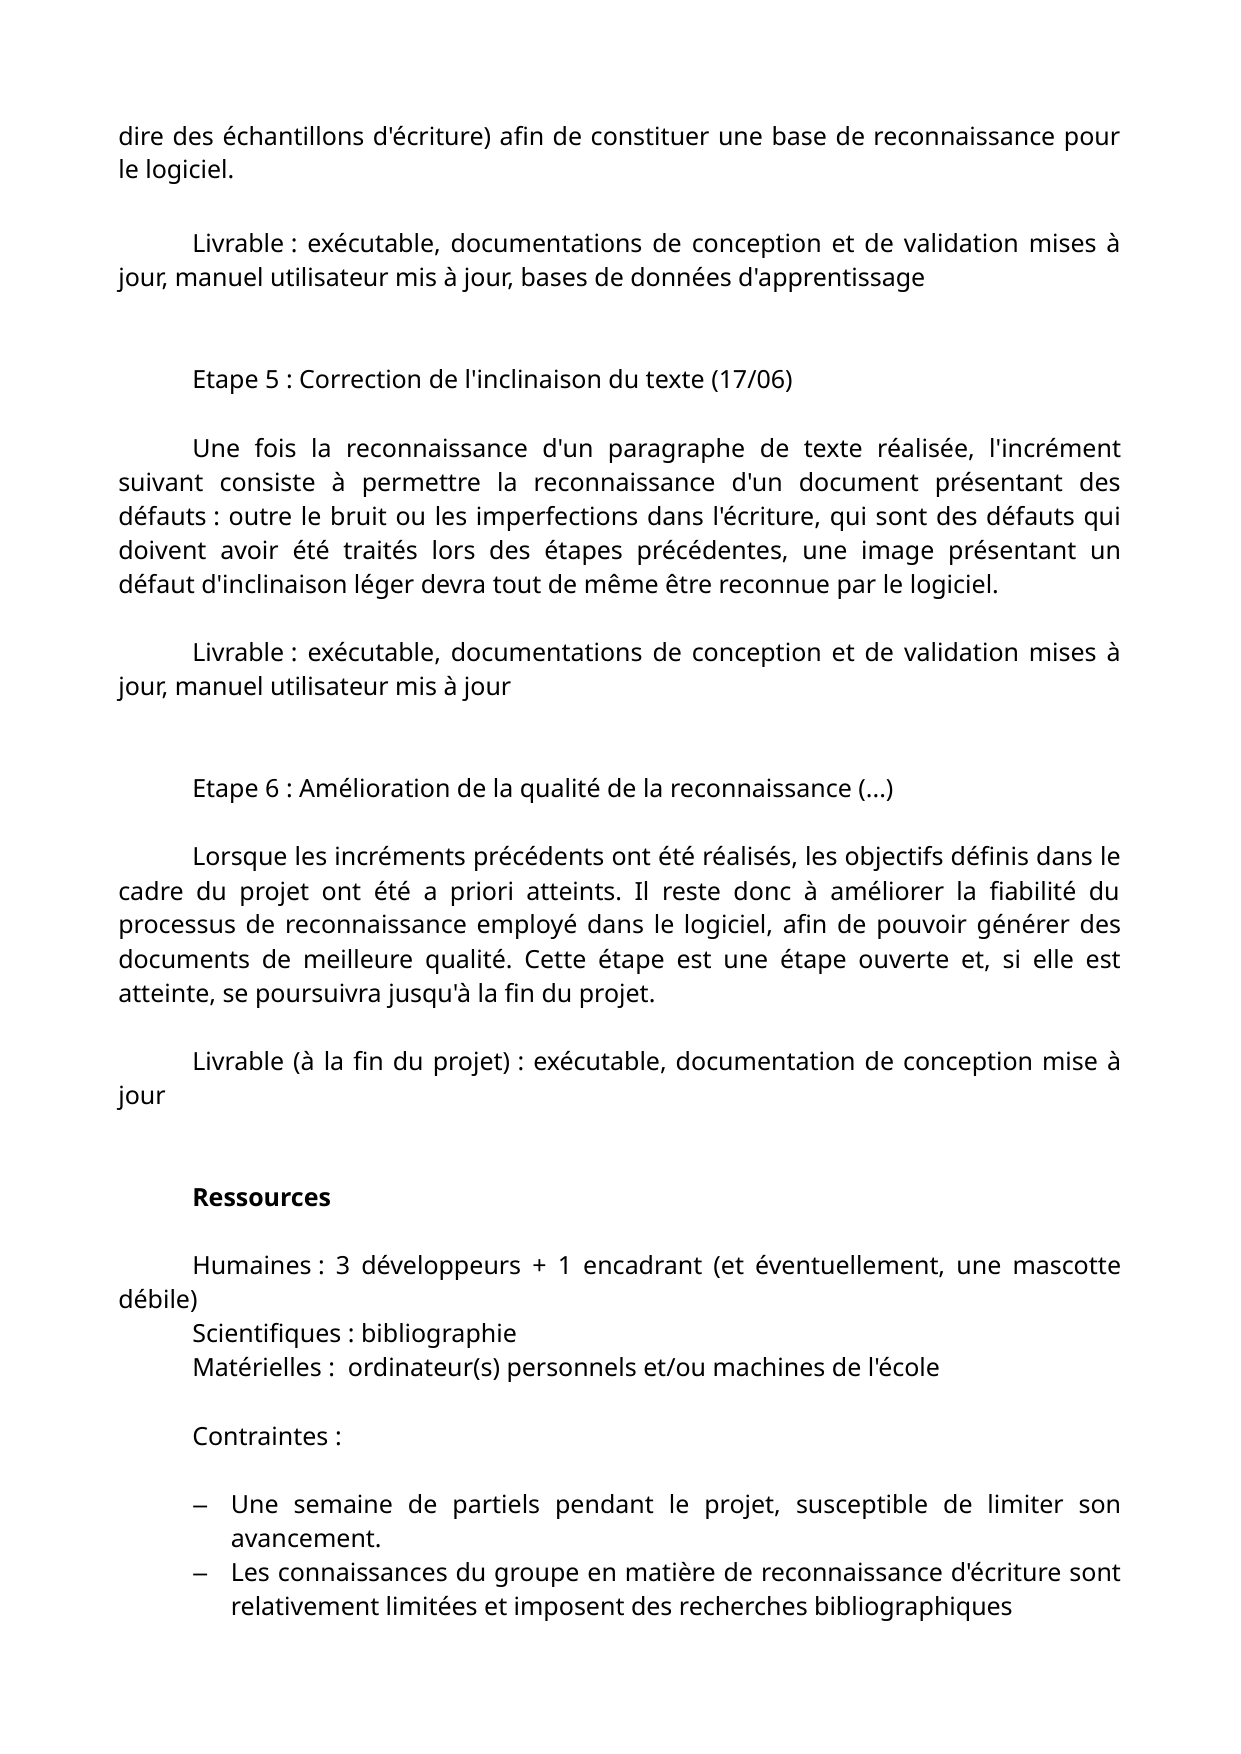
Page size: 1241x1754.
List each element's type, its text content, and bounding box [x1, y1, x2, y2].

text Livrable (à la fin du projet) : exécutable, documentation de conception mise à jour [118, 1043, 1122, 1112]
list Les connaissances du groupe en matière de reconnaissance d'écriture sont relativement limitées et imposent des recherches bibliographiques [193, 1554, 1122, 1622]
text Etape 5 : Correction de l'inclinaison du texte (17/06) [118, 362, 1122, 396]
text Ressources [118, 1180, 1122, 1214]
text dire des échantillons d'écriture) afin de constituer une base de reconnaissance pour le logiciel. [118, 118, 1122, 186]
list Une semaine de partiels pendant le projet, susceptible de limiter son avancement. [193, 1486, 1122, 1554]
text Une fois la reconnaissance d'un paragraphe de texte réalisée, l'incrément suivant consiste à permettre la reconnaissance d'un document présentant des défauts : outre le bruit ou les imperfections dans l'écriture, qui sont des défauts qui doivent avoir été traités lors des étapes précédentes, une image présentant un défaut d'inclinaison léger devra tout de même être reconnue par le logiciel. [118, 430, 1122, 601]
text Scientifiques : bibliographie [118, 1316, 1122, 1350]
text Contraintes : [118, 1418, 1122, 1452]
text Lorsque les incréments précédents ont été réalisés, les objectifs définis dans le cadre du projet ont été a priori atteints. Il reste donc à améliorer la fiabilité du processus de reconnaissance employé dans le logiciel, afin de pouvoir générer des documents de meilleure qualité. Cette étape est une étape ouverte et, si elle est atteinte, se poursuivra jusqu'à la fin du projet. [118, 839, 1122, 1009]
text Etape 6 : Amélioration de la qualité de la reconnaissance (...) [118, 771, 1122, 805]
text Humaines : 3 développeurs + 1 encadrant (et éventuellement, une mascotte débile) [118, 1248, 1122, 1316]
text Livrable : exécutable, documentations de conception et de validation mises à jour, manuel utilisateur mis à jour, bases de données d'apprentissage [118, 226, 1122, 294]
text Matérielles : ordinateur(s) personnels et/ou machines de l'école [118, 1350, 1122, 1384]
text Livrable : exécutable, documentations de conception et de validation mises à jour, manuel utilisateur mis à jour [118, 635, 1122, 703]
